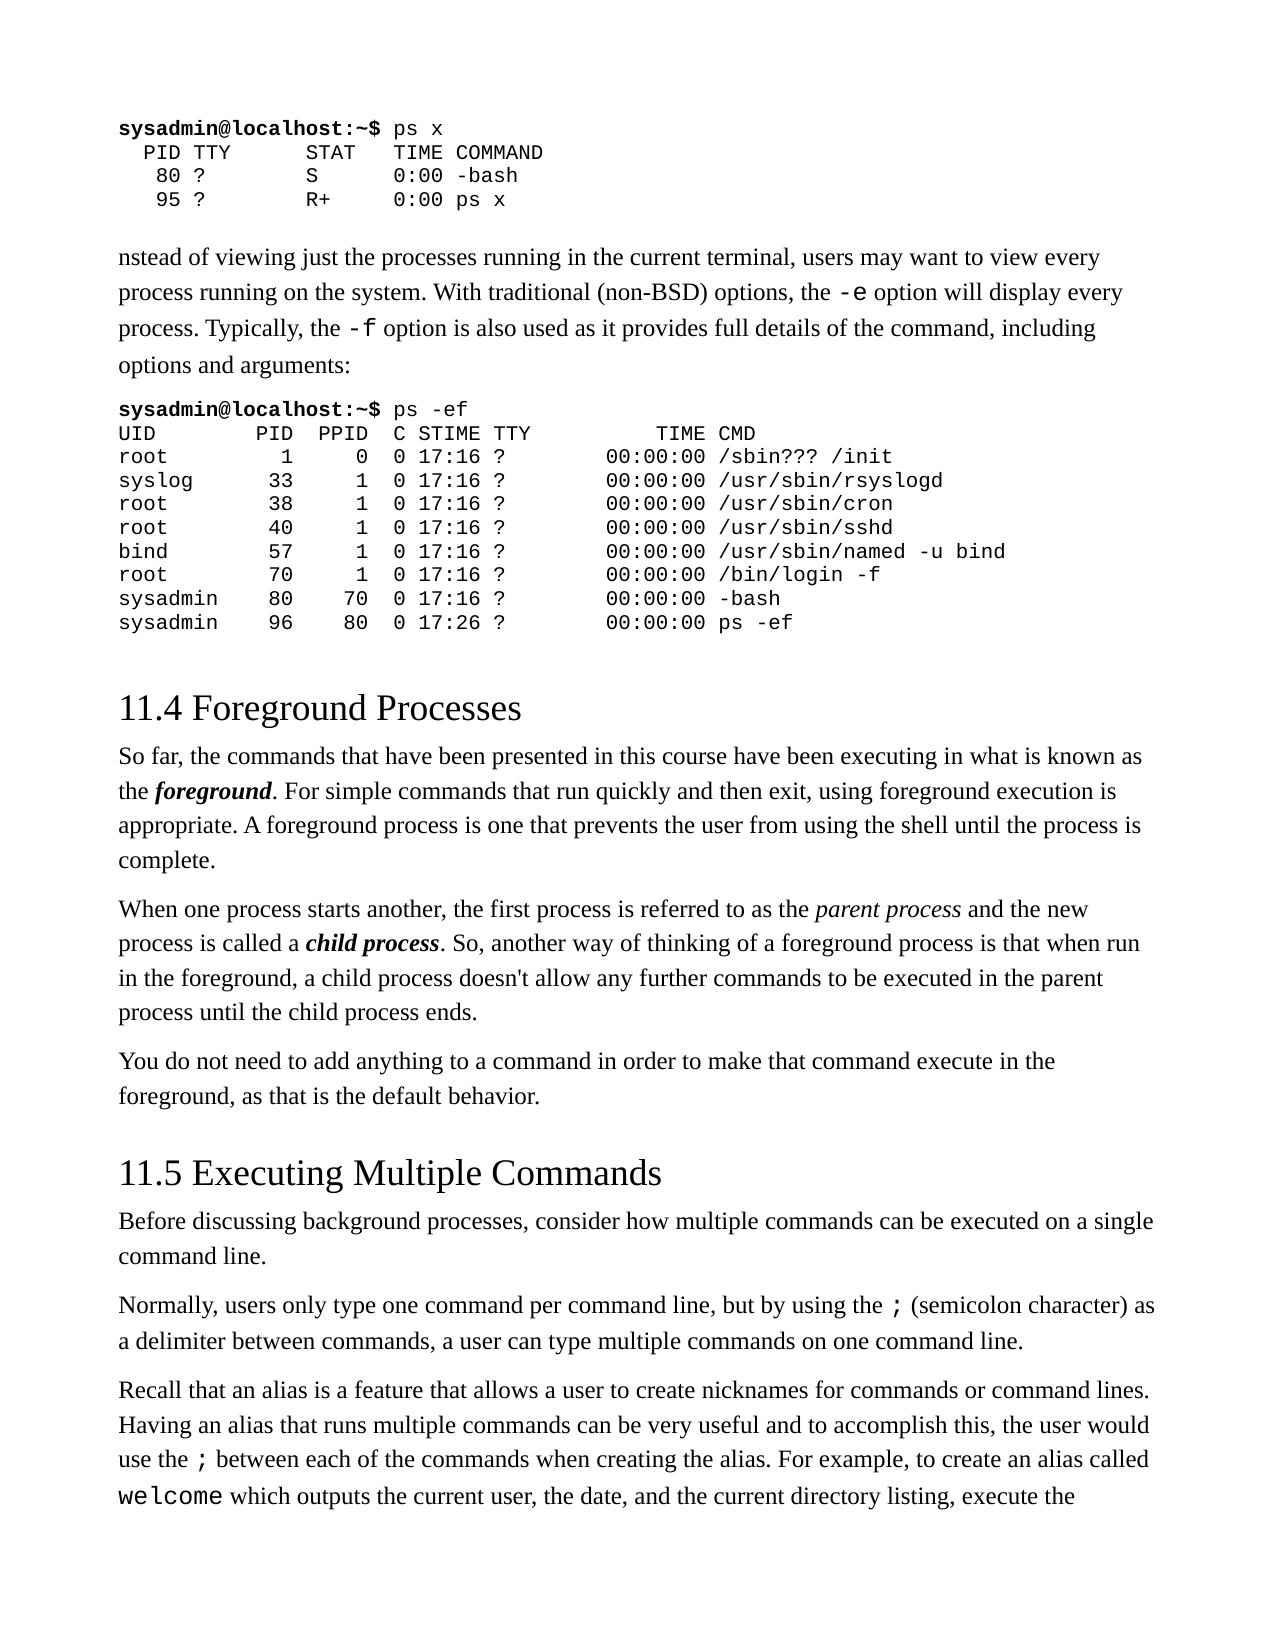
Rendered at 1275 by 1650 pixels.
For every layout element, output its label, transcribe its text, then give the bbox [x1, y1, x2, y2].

text 95 ? R+ 0:00 ps x [118, 189, 1157, 213]
text Recall that an alias is a feature that allows a user to create nicknames for commands or command lines. Having an alias that runs multiple commands can be very useful and to accomplish this, the user would use the ; between each of the commands when creating the alias. For example, to create an alias called welcome which outputs the current user, the date, and the current directory listing, execute the [118, 1375, 1157, 1512]
text root 1 0 0 17:16 ? 00:00:00 /sbin??? /init [118, 446, 1157, 470]
text Normally, users only type one command per command line, but by using the ; (semicolon character) as a delimiter between commands, a user can type multiple commands on one command line. [118, 1290, 1157, 1355]
subtitle 11.4 Foreground Processes [118, 686, 1157, 729]
text PID TTY STAT TIME COMMAND [118, 142, 1157, 165]
text nstead of viewing just the processes running in the current terminal, users may want to view every process running on the system. With traditional (non-BSD) options, the -e option will display every process. Typically, the -f option is also used as it provides full details of the command, including options and arguments: [118, 242, 1157, 378]
text root 70 1 0 17:16 ? 00:00:00 /bin/login -f [118, 564, 1157, 588]
text root 40 1 0 17:16 ? 00:00:00 /usr/sbin/sshd [118, 517, 1157, 541]
text Before discussing background processes, consider how multiple commands can be executed on a single command line. [118, 1206, 1157, 1269]
text sysadmin@localhost:~$ ps -ef [118, 399, 1157, 422]
text syslog 33 1 0 17:16 ? 00:00:00 /usr/sbin/rsyslogd [118, 470, 1157, 493]
text When one process starts another, the first process is referred to as the parent process and the new process is called a child process. So, another way of thinking of a foreground process is that when run in the foreground, a child process doesn't allow any further commands to be executed in the parent process until the child process ends. [118, 894, 1157, 1026]
text sysadmin 96 80 0 17:26 ? 00:00:00 ps -ef [118, 612, 1157, 635]
subtitle 11.5 Executing Multiple Commands [118, 1151, 1157, 1194]
text bind 57 1 0 17:16 ? 00:00:00 /usr/sbin/named -u bind [118, 541, 1157, 564]
text UID PID PPID C STIME TTY TIME CMD [118, 422, 1157, 446]
text You do not need to add anything to a command in order to make that command execute in the foreground, as that is the default behavior. [118, 1046, 1157, 1109]
text root 38 1 0 17:16 ? 00:00:00 /usr/sbin/cron [118, 493, 1157, 517]
text 80 ? S 0:00 -bash [118, 165, 1157, 189]
text So far, the commands that have been presented in this course have been executing in what is known as the foreground. For simple commands that run quickly and then exit, using foreground execution is appropriate. A foreground process is one that prevents the user from using the shell until the process is complete. [118, 741, 1157, 873]
text sysadmin@localhost:~$ ps x [118, 118, 1157, 142]
text sysadmin 80 70 0 17:16 ? 00:00:00 -bash [118, 588, 1157, 612]
